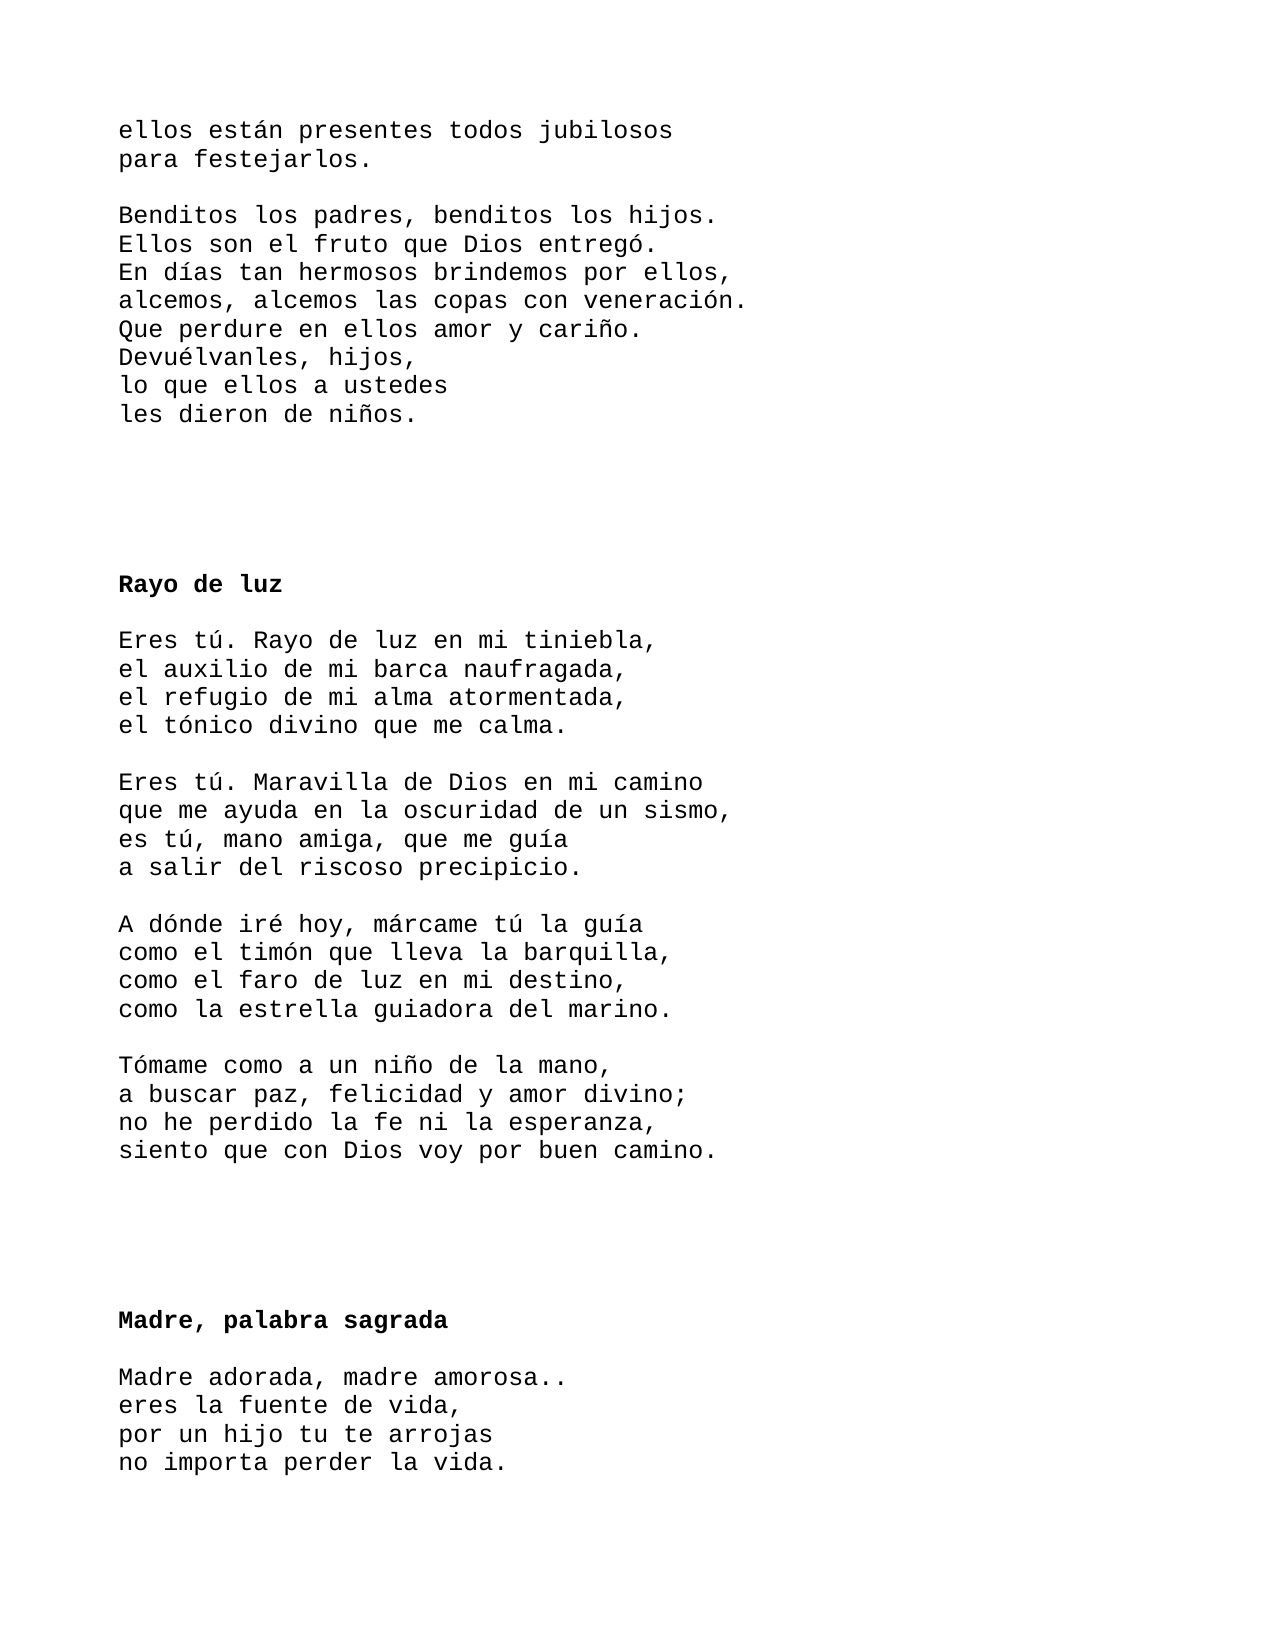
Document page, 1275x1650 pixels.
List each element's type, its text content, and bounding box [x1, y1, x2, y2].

text no he perdido la fe ni la esperanza, [118, 1110, 1157, 1138]
text Madre adorada, madre amorosa.. [118, 1365, 1157, 1393]
text Ellos son el fruto que Dios entregó. [118, 231, 1157, 260]
text ellos están presentes todos jubilosos [118, 118, 1157, 146]
text les dieron de niños. [118, 401, 1157, 430]
text Madre, palabra sagrada [118, 1308, 1157, 1336]
text el auxilio de mi barca naufragada, [118, 656, 1157, 685]
text Eres tú. Maravilla de Dios en mi camino [118, 770, 1157, 798]
text como el timón que lleva la barquilla, [118, 940, 1157, 968]
text no importa perder la vida. [118, 1450, 1157, 1478]
text lo que ellos a ustedes [118, 373, 1157, 401]
text el tónico divino que me calma. [118, 713, 1157, 741]
text por un hijo tu te arrojas [118, 1421, 1157, 1450]
text A dónde iré hoy, márcame tú la guía [118, 911, 1157, 940]
text es tú, mano amiga, que me guía [118, 826, 1157, 855]
text alcemos, alcemos las copas con veneración. [118, 288, 1157, 316]
text a buscar paz, felicidad y amor divino; [118, 1081, 1157, 1110]
text Tómame como a un niño de la mano, [118, 1053, 1157, 1081]
text Devuélvanles, hijos, [118, 345, 1157, 373]
text Rayo de luz [118, 571, 1157, 600]
text a salir del riscoso precipicio. [118, 855, 1157, 883]
text para festejarlos. [118, 146, 1157, 175]
text siento que con Dios voy por buen camino. [118, 1138, 1157, 1166]
text eres la fuente de vida, [118, 1393, 1157, 1421]
text Eres tú. Rayo de luz en mi tiniebla, [118, 628, 1157, 656]
text En días tan hermosos brindemos por ellos, [118, 260, 1157, 288]
text Que perdure en ellos amor y cariño. [118, 316, 1157, 345]
text como la estrella guiadora del marino. [118, 996, 1157, 1025]
text que me ayuda en la oscuridad de un sismo, [118, 798, 1157, 826]
text el refugio de mi alma atormentada, [118, 685, 1157, 713]
text como el faro de luz en mi destino, [118, 968, 1157, 996]
text Benditos los padres, benditos los hijos. [118, 203, 1157, 231]
